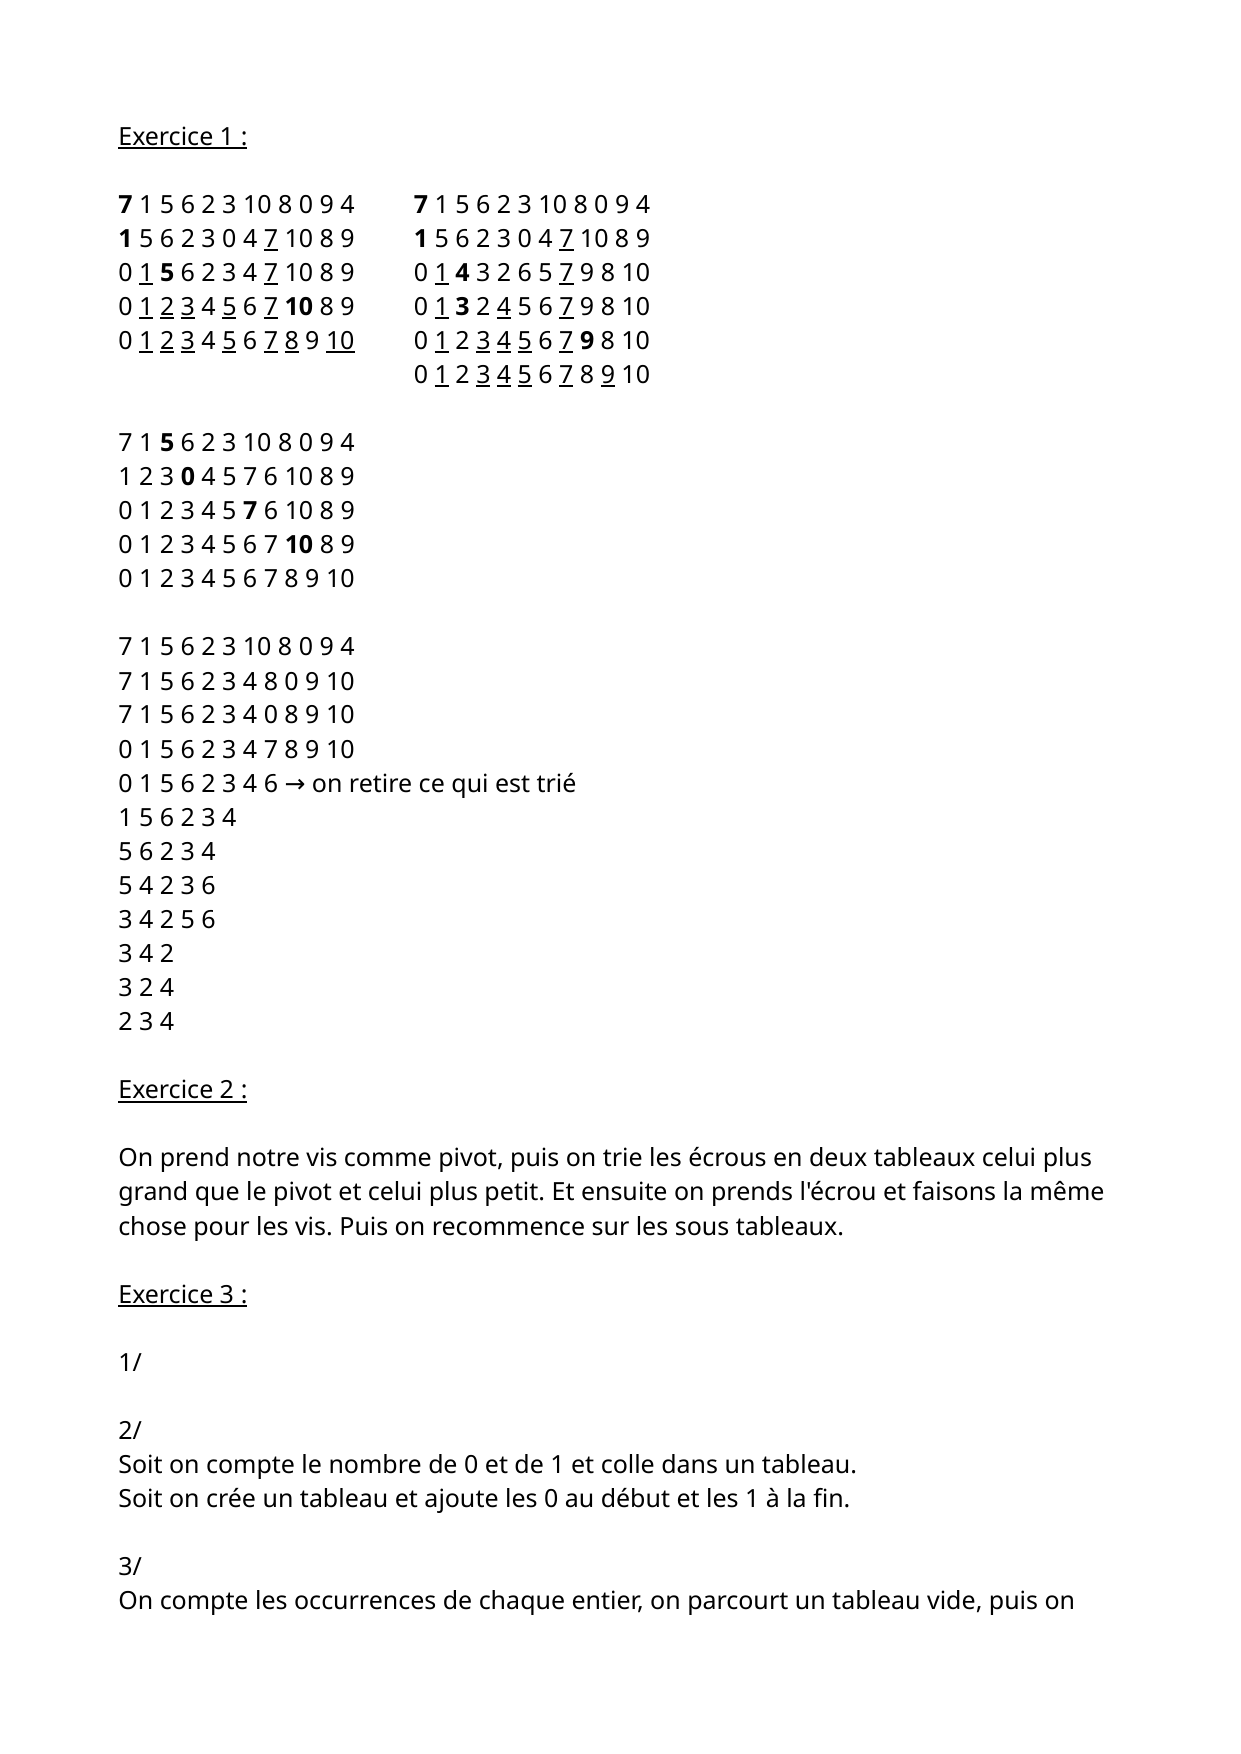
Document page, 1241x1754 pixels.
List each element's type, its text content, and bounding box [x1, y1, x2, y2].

text Soit on compte le nombre de 0 et de 1 et colle dans un tableau. [118, 1447, 1122, 1481]
text 1/ [118, 1344, 1122, 1378]
text 0 1 2 3 4 5 6 7 8 9 10 [118, 561, 1122, 595]
text 7 1 5 6 2 3 4 8 0 9 10 [118, 663, 1122, 697]
text Exercice 3 : [118, 1276, 1122, 1310]
text 0 1 2 3 4 5 6 7 8 9 10 0 1 2 3 4 5 6 7 9 8 10 [118, 322, 1122, 357]
text 3 2 4 [118, 970, 1122, 1004]
text 1 5 6 2 3 0 4 7 10 8 9 1 5 6 2 3 0 4 7 10 8 9 [118, 220, 1122, 254]
text On prend notre vis comme pivot, puis on trie les écrous en deux tableaux celui plus grand que le pivot et celui plus petit. Et ensuite on prends l'écrou et faisons la même chose pour les vis. Puis on recommence sur les sous tableaux. [118, 1140, 1122, 1242]
text 0 1 5 6 2 3 4 7 8 9 10 [118, 731, 1122, 765]
text Exercice 1 : [118, 118, 1122, 152]
text Soit on crée un tableau et ajoute les 0 au début et les 1 à la fin. [118, 1481, 1122, 1515]
text On compte les occurrences de chaque entier, on parcourt un tableau vide, puis on [118, 1583, 1122, 1617]
text 0 1 2 3 4 5 6 7 10 8 9 [118, 527, 1122, 561]
text 5 6 2 3 4 [118, 833, 1122, 867]
text Exercice 2 : [118, 1072, 1122, 1106]
text 0 1 5 6 2 3 4 7 10 8 9 0 1 4 3 2 6 5 7 9 8 10 [118, 254, 1122, 288]
text 2/ [118, 1412, 1122, 1447]
text 3 4 2 [118, 936, 1122, 970]
text 2 3 4 [118, 1004, 1122, 1038]
text 7 1 5 6 2 3 4 0 8 9 10 [118, 697, 1122, 731]
text 1 5 6 2 3 4 [118, 799, 1122, 833]
text 3/ [118, 1549, 1122, 1583]
text 0 1 2 3 4 5 6 7 10 8 9 0 1 3 2 4 5 6 7 9 8 10 [118, 288, 1122, 322]
text 0 1 2 3 4 5 7 6 10 8 9 [118, 493, 1122, 527]
text 5 4 2 3 6 [118, 867, 1122, 902]
text 7 1 5 6 2 3 10 8 0 9 4 7 1 5 6 2 3 10 8 0 9 4 [118, 186, 1122, 220]
text 3 4 2 5 6 [118, 902, 1122, 936]
text 7 1 5 6 2 3 10 8 0 9 4 [118, 629, 1122, 663]
text 1 2 3 0 4 5 7 6 10 8 9 [118, 459, 1122, 493]
text 0 1 5 6 2 3 4 6 → on retire ce qui est trié [118, 765, 1122, 799]
text 7 1 5 6 2 3 10 8 0 9 4 [118, 425, 1122, 459]
text 0 1 2 3 4 5 6 7 8 9 10 [118, 357, 1122, 391]
